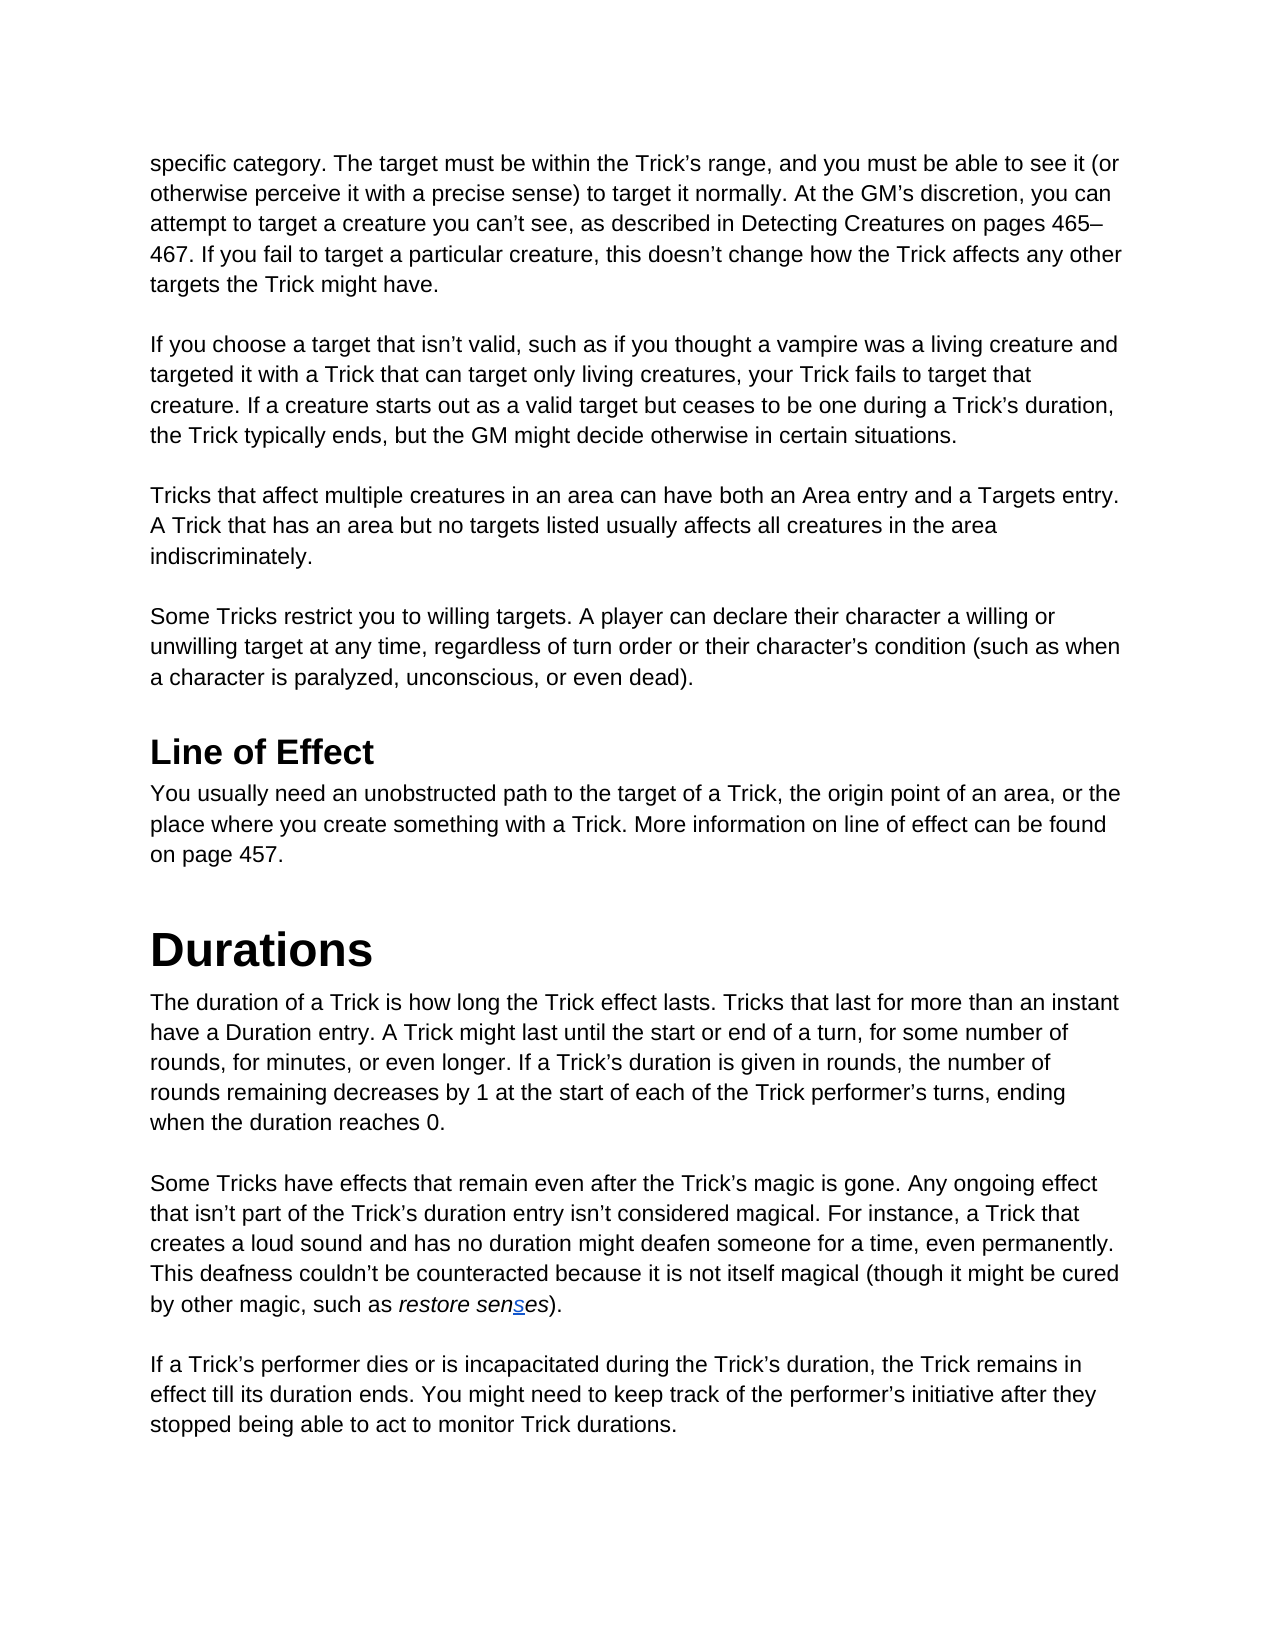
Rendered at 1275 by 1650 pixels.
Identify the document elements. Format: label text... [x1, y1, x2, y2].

text If you choose a target that isn’t valid, such as if you thought a vampire was a living creature and targeted it with a Trick that can target only living creatures, your Trick fails to target that creature. If a creature starts out as a valid target but ceases to be one during a Trick’s duration, the Trick typically ends, but the GM might decide otherwise in certain situations. [150, 331, 1125, 448]
text Tricks that affect multiple creatures in an area can have both an Area entry and a Targets entry. A Trick that has an area but no targets listed usually affects all creatures in the area indiscriminately. [150, 482, 1125, 569]
text The duration of a Trick is how long the Trick effect lasts. Tricks that last for more than an instant have a Duration entry. A Trick might last until the start or end of a turn, for some number of rounds, for minutes, or even longer. If a Trick’s duration is given in rounds, the number of rounds remaining decreases by 1 at the start of each of the Trick performer’s turns, ending when the duration reaches 0. [150, 988, 1125, 1136]
subtitle Durations [150, 921, 1125, 976]
text specific category. The target must be within the Trick’s range, and you must be able to see it (or otherwise perceive it with a precise sense) to target it normally. At the GM’s discretion, you can attempt to target a creature you can’t see, as described in Detecting Creatures on pages 465–467. If you fail to target a particular creature, this doesn’t change how the Trick affects any other targets the Trick might have. [150, 150, 1125, 297]
text You usually need an unobstructed path to the target of a Trick, the origin point of an area, or the place where you create something with a Trick. More information on line of effect can be found on page 457. [150, 780, 1125, 867]
text If a Trick’s performer dies or is incapacitated during the Trick’s duration, the Trick remains in effect till its duration ends. You might need to keep track of the performer’s initiative after they stopped being able to act to monitor Trick durations. [150, 1351, 1125, 1438]
subtitle Line of Effect [150, 731, 1125, 772]
text Some Tricks restrict you to willing targets. A player can declare their character a willing or unwilling target at any time, regardless of turn order or their character’s condition (such as when a character is paralyzed, unconscious, or even dead). [150, 603, 1125, 690]
text Some Tricks have effects that remain even after the Trick’s magic is gone. Any ongoing effect that isn’t part of the Trick’s duration entry isn’t considered magical. For instance, a Trick that creates a loud sound and has no duration might deafen someone for a time, even permanently. This deafness couldn’t be counteracted because it is not itself magical (though it might be cured by other magic, such as restore senses). [150, 1170, 1125, 1317]
